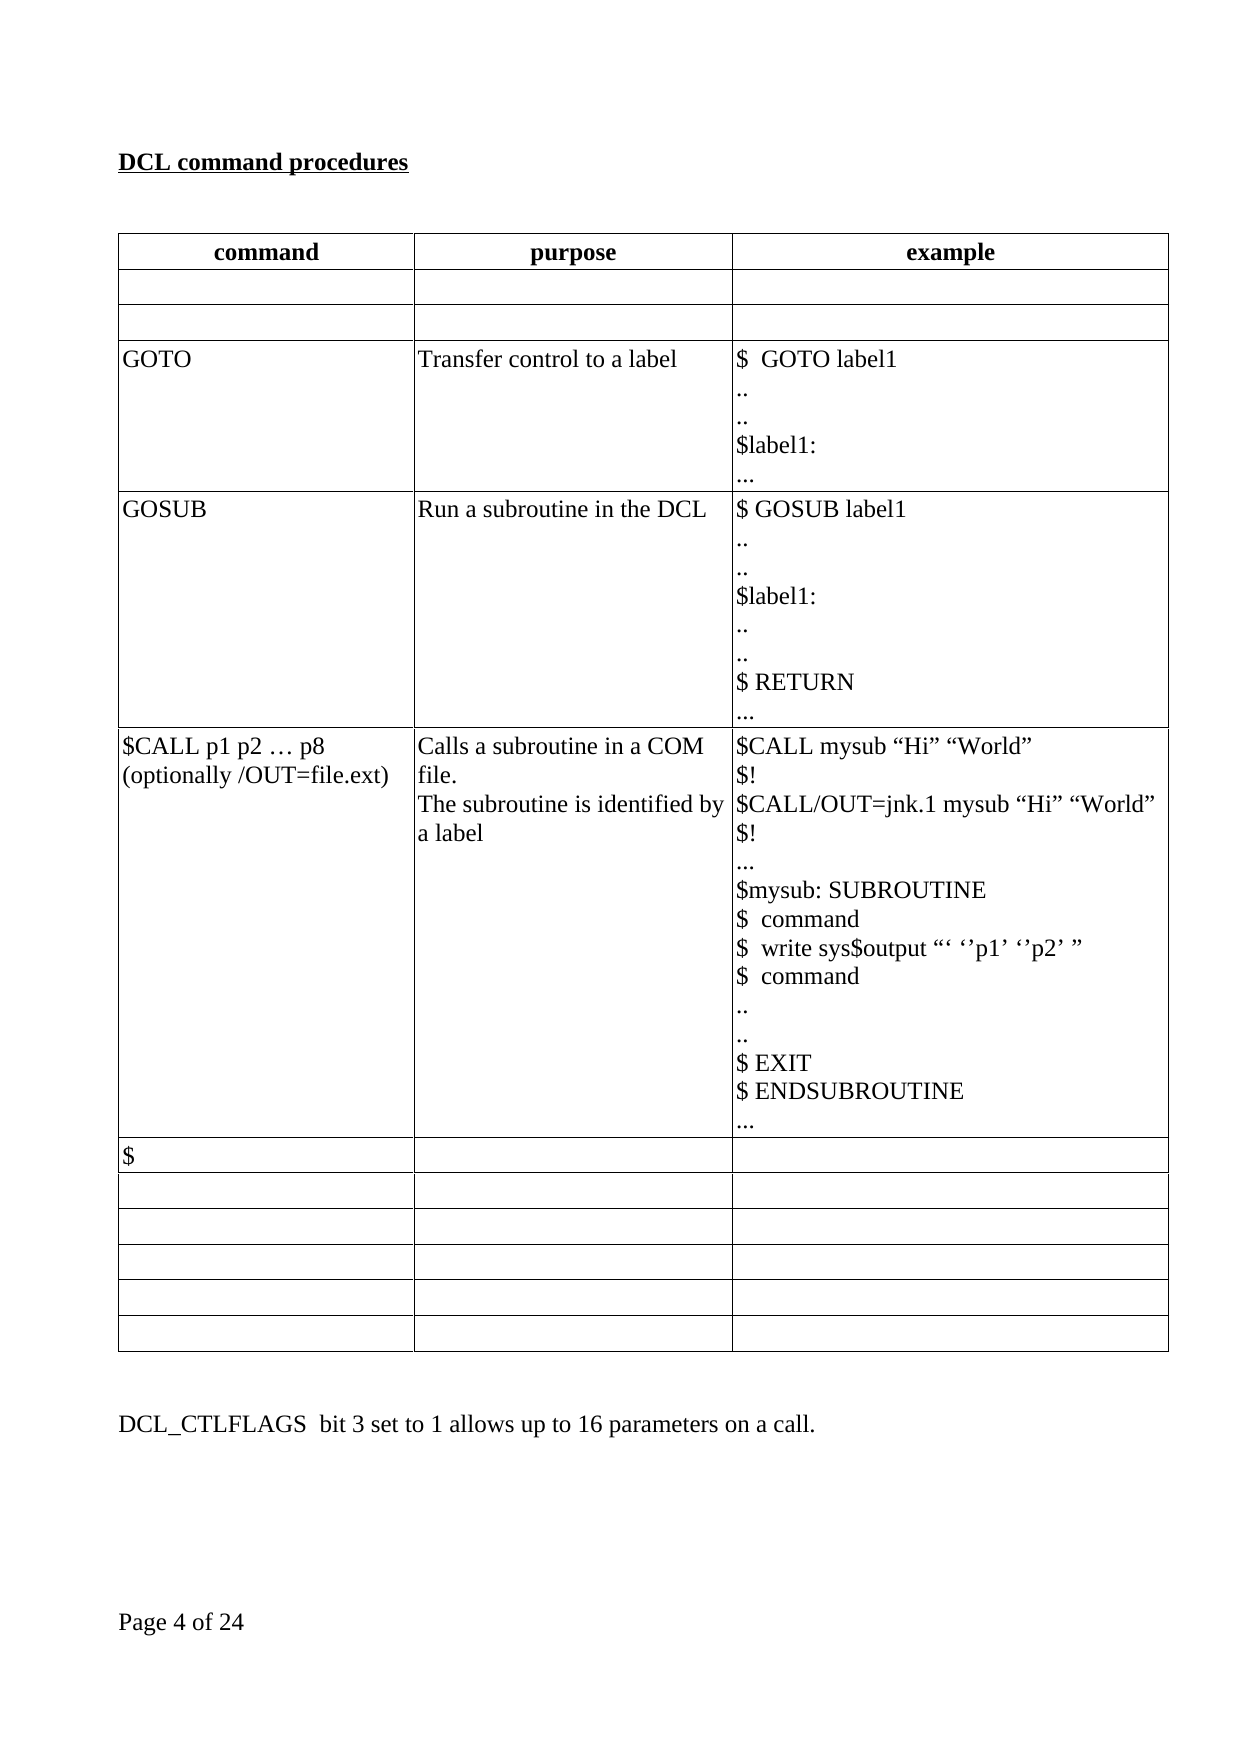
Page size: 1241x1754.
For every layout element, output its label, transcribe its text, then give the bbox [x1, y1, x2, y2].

table_cell $ GOSUB label1 .. .. $label1: .. .. $ RETURN ... [733, 492, 1168, 727]
table_cell [733, 1316, 1168, 1351]
table_header example [733, 234, 1168, 269]
table_cell $ GOTO label1 .. .. $label1: ... [733, 341, 1168, 491]
table_cell [119, 1174, 413, 1208]
table_cell [733, 1280, 1168, 1315]
table_cell [733, 1138, 1168, 1172]
table_cell GOTO [119, 341, 413, 491]
table_cell [119, 1245, 413, 1279]
table_cell [733, 1174, 1168, 1208]
text DCL_CTLFLAGS bit 3 set to 1 allows up to 16 parameters on a call. [118, 1409, 1122, 1438]
table_cell [733, 1209, 1168, 1244]
table_cell [733, 305, 1168, 340]
table_cell [119, 1280, 413, 1315]
table_cell [415, 1316, 732, 1351]
text DCL command procedures [118, 147, 1122, 176]
table_cell Calls a subroutine in a COM file. The subroutine is identified by a label [415, 729, 732, 1137]
table_cell [119, 305, 413, 340]
table_cell [119, 270, 413, 304]
table_cell [119, 1316, 413, 1351]
table_cell [415, 1280, 732, 1315]
table_cell [415, 1245, 732, 1279]
table_cell Run a subroutine in the DCL [415, 492, 732, 727]
table_cell [415, 1174, 732, 1208]
table_cell [119, 1209, 413, 1244]
table_cell [415, 305, 732, 340]
table_cell [733, 1245, 1168, 1279]
table_cell Transfer control to a label [415, 341, 732, 491]
table_cell [415, 1209, 732, 1244]
table_header command [119, 234, 413, 269]
table_cell GOSUB [119, 492, 413, 727]
table_cell $CALL p1 p2 … p8 (optionally /OUT=file.ext) [119, 729, 413, 1137]
table_header purpose [415, 234, 732, 269]
table_cell [415, 1138, 732, 1172]
table_cell [733, 270, 1168, 304]
table_cell [415, 270, 732, 304]
table_cell $CALL mysub “Hi” “World” $! $CALL/OUT=jnk.1 mysub “Hi” “World” $! ... $mysub: SUBROUTINE $ command $ write sys$output “‘ ‘’p1’ ‘’p2’ ” $ command .. .. $ EXIT $ ENDSUBROUTINE ... [733, 729, 1168, 1137]
table_cell $ [119, 1138, 413, 1172]
